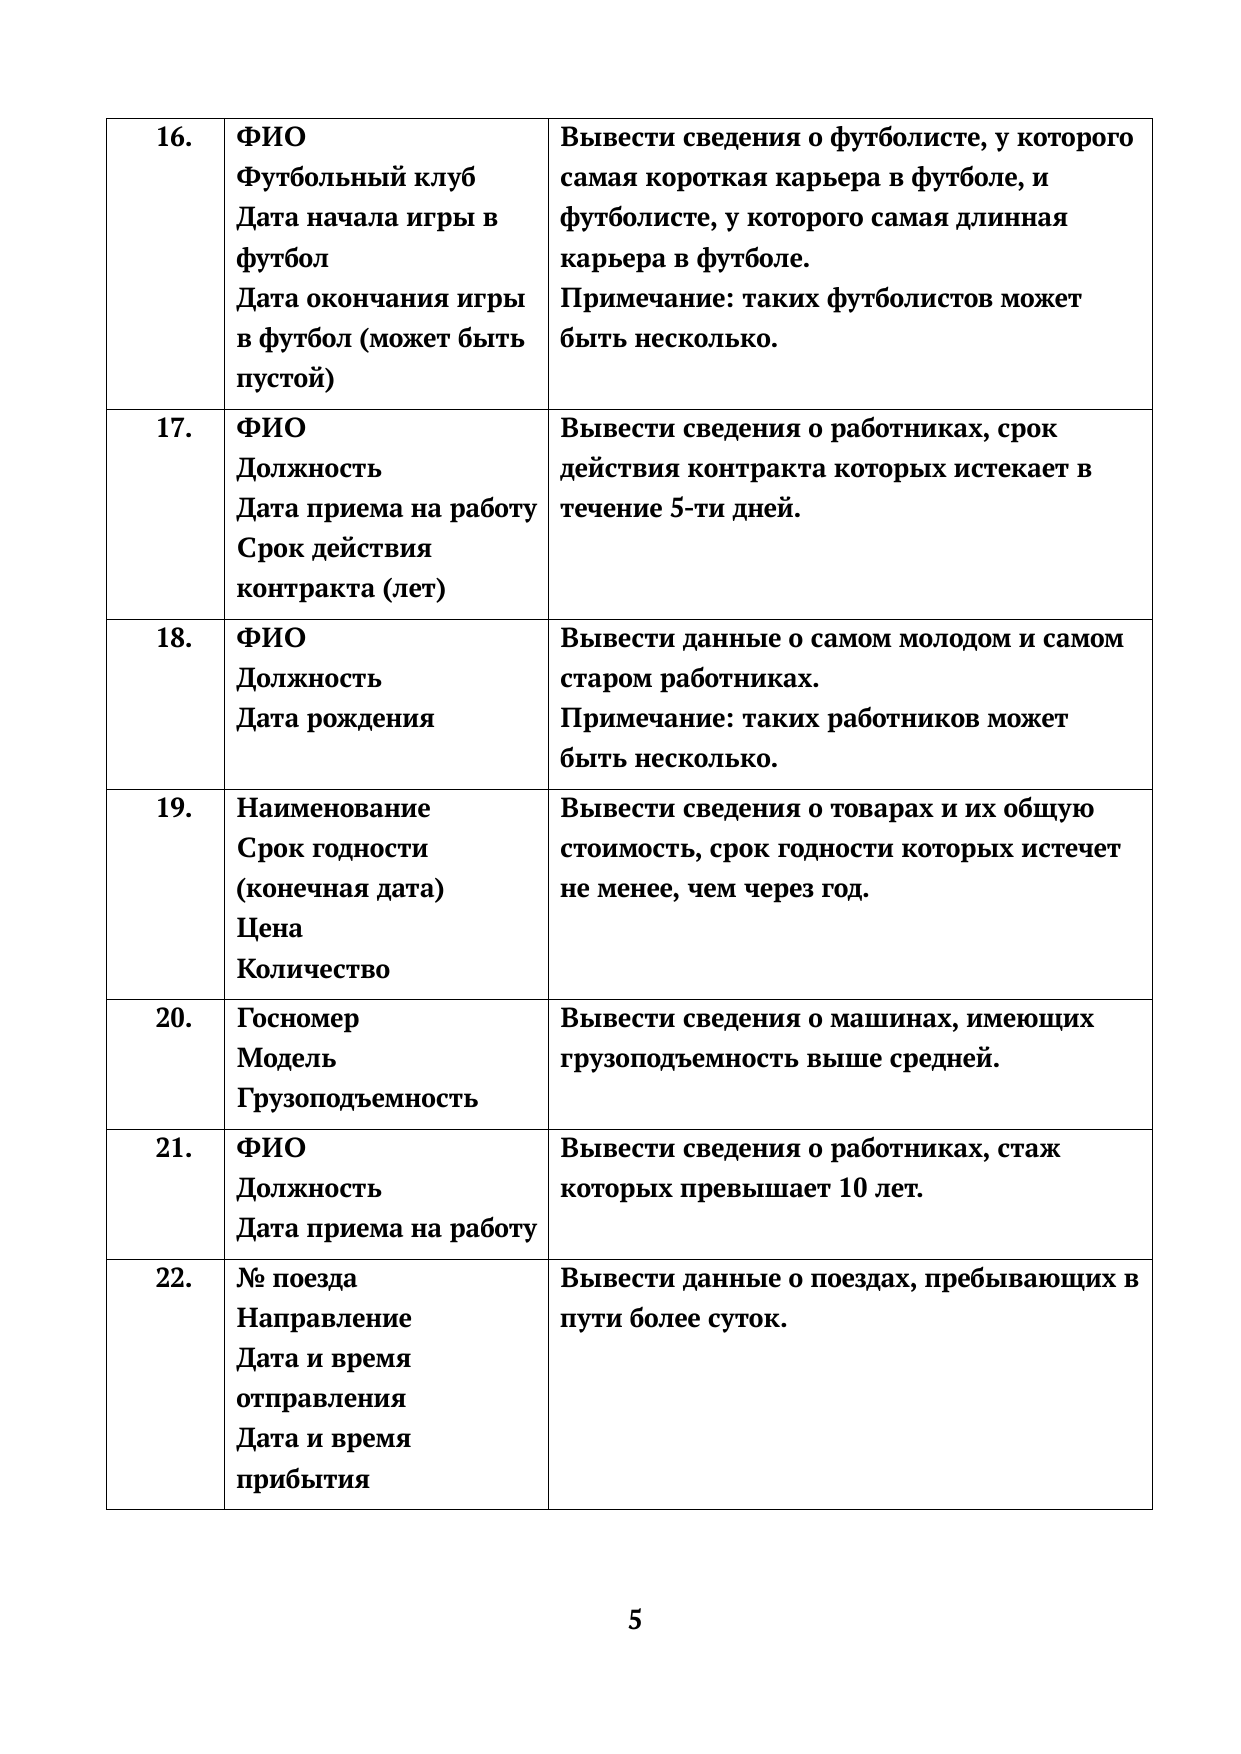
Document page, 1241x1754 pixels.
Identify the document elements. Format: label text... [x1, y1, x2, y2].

table_cell Вывести данные о самом молодом и самом старом работниках. Примечание: таких работников может быть несколько. [549, 620, 1152, 789]
table_cell ФИО Футбольный клуб Дата начала игры в футбол Дата окончания игры в футбол (может быть пустой) [225, 119, 548, 409]
table_cell [107, 119, 224, 409]
table_cell Вывести сведения о товарах и их общую стоимость, срок годности которых истечет не менее, чем через год. [549, 790, 1152, 999]
table_cell [107, 1260, 224, 1509]
table_cell ФИО Должность Дата приема на работу [225, 1130, 548, 1259]
table_cell Госномер Модель Грузоподъемность [225, 1000, 548, 1129]
table_cell [107, 790, 224, 999]
table_cell [107, 410, 224, 619]
table_cell [107, 1130, 224, 1259]
table_cell ФИО Должность Дата рождения [225, 620, 548, 789]
table_cell Вывести сведения о работниках, срок действия контракта которых истекает в течение 5-ти дней. [549, 410, 1152, 619]
table_cell Вывести сведения о работниках, стаж которых превышает 10 лет. [549, 1130, 1152, 1259]
table_cell № поезда Направление Дата и время отправления Дата и время прибытия [225, 1260, 548, 1509]
table_cell [107, 620, 224, 789]
table_cell ФИО Должность Дата приема на работу Срок действия контракта (лет) [225, 410, 548, 619]
table_cell Вывести данные о поездах, пребывающих в пути более суток. [549, 1260, 1152, 1509]
table_cell Наименование Срок годности (конечная дата) Цена Количество [225, 790, 548, 999]
table_cell Вывести сведения о футболисте, у которого самая короткая карьера в футболе, и футболисте, у которого самая длинная карьера в футболе. Примечание: таких футболистов может быть несколько. [549, 119, 1152, 409]
table_cell Вывести сведения о машинах, имеющих грузоподъемность выше средней. [549, 1000, 1152, 1129]
table_cell [107, 1000, 224, 1129]
